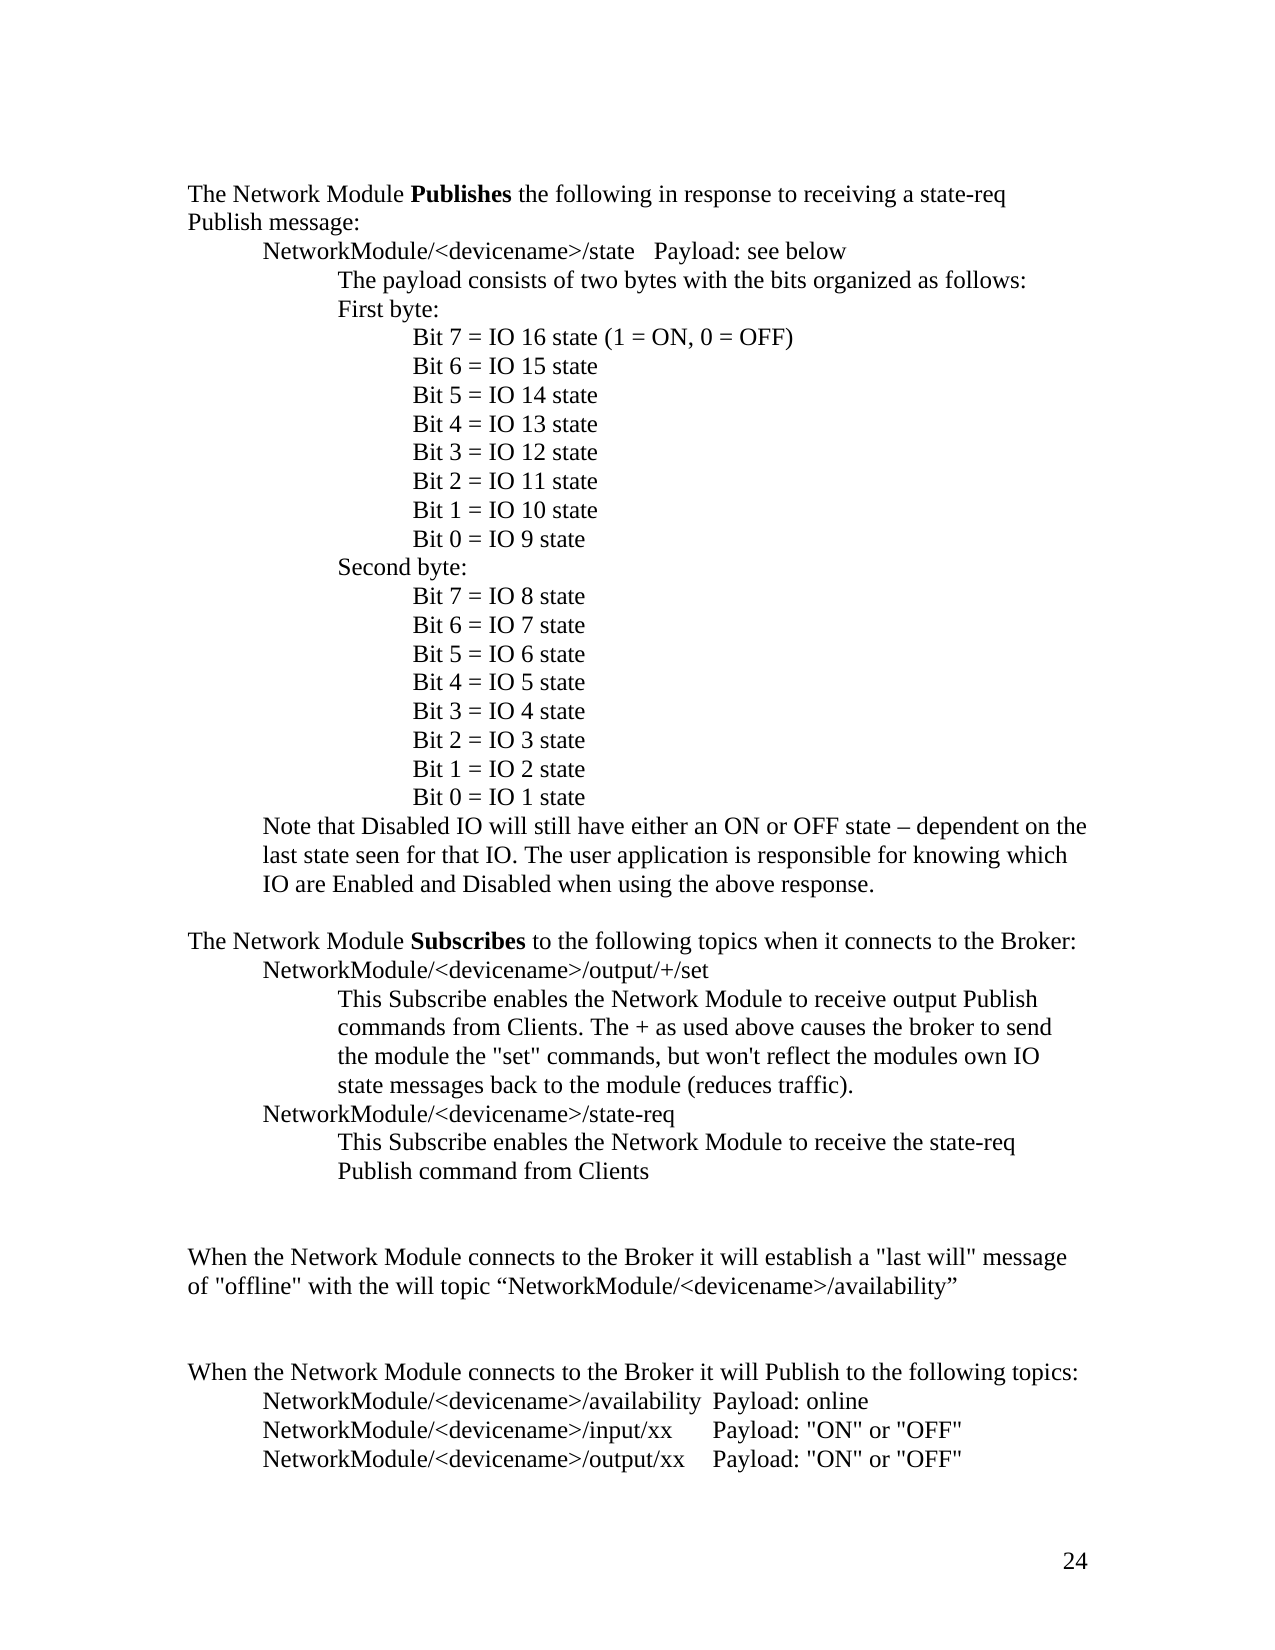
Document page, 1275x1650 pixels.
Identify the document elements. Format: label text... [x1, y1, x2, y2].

text Bit 7 = IO 8 state [412, 581, 1087, 610]
text Bit 0 = IO 9 state [412, 524, 1087, 552]
text Bit 5 = IO 6 state [412, 639, 1087, 667]
text When the Network Module connects to the Broker it will Publish to the following topics: [187, 1357, 1087, 1386]
text Bit 7 = IO 16 state (1 = ON, 0 = OFF) [412, 322, 1087, 351]
text Bit 4 = IO 13 state [412, 409, 1087, 437]
text NetworkModule/<devicename>/input/xx Payload: "ON" or "OFF" [262, 1415, 1087, 1444]
text Bit 4 = IO 5 state [412, 667, 1087, 696]
text NetworkModule/<devicename>/output/xx Payload: "ON" or "OFF" [262, 1444, 1087, 1472]
text Bit 1 = IO 10 state [412, 495, 1087, 524]
text The payload consists of two bytes with the bits organized as follows: [337, 265, 1087, 294]
text Bit 2 = IO 11 state [412, 466, 1087, 495]
text Bit 6 = IO 7 state [412, 610, 1087, 639]
text NetworkModule/<devicename>/availability Payload: online [262, 1386, 1087, 1415]
text The Network Module Subscribes to the following topics when it connects to the Broker: [187, 926, 1087, 955]
text When the Network Module connects to the Broker it will establish a "last will" message of "offline" with the will topic “NetworkModule/<devicename>/availability” [187, 1242, 1087, 1300]
text The Network Module Publishes the following in response to receiving a state-req [187, 179, 1087, 207]
text Bit 1 = IO 2 state [412, 754, 1087, 782]
text Publish message: [187, 207, 1087, 236]
text This Subscribe enables the Network Module to receive the state-req Publish command from Clients [337, 1127, 1087, 1185]
text NetworkModule/<devicename>/state-req [262, 1099, 1087, 1127]
text NetworkModule/<devicename>/output/+/set [262, 955, 1087, 984]
text NetworkModule/<devicename>/state Payload: see below [262, 236, 1087, 265]
text Bit 3 = IO 4 state [412, 696, 1087, 725]
text Bit 6 = IO 15 state [412, 351, 1087, 380]
text This Subscribe enables the Network Module to receive output Publish commands from Clients. The + as used above causes the broker to send the module the "set" commands, but won't reflect the modules own IO state messages back to the module (reduces traffic). [337, 984, 1087, 1099]
text Second byte: [337, 552, 1087, 581]
text Bit 3 = IO 12 state [412, 437, 1087, 466]
text Bit 5 = IO 14 state [412, 380, 1087, 409]
text Bit 2 = IO 3 state [412, 725, 1087, 754]
text First byte: [337, 294, 1087, 322]
text Note that Disabled IO will still have either an ON or OFF state – dependent on the last state seen for that IO. The user application is responsible for knowing which IO are Enabled and Disabled when using the above response. [262, 811, 1087, 897]
text Bit 0 = IO 1 state [412, 782, 1087, 811]
